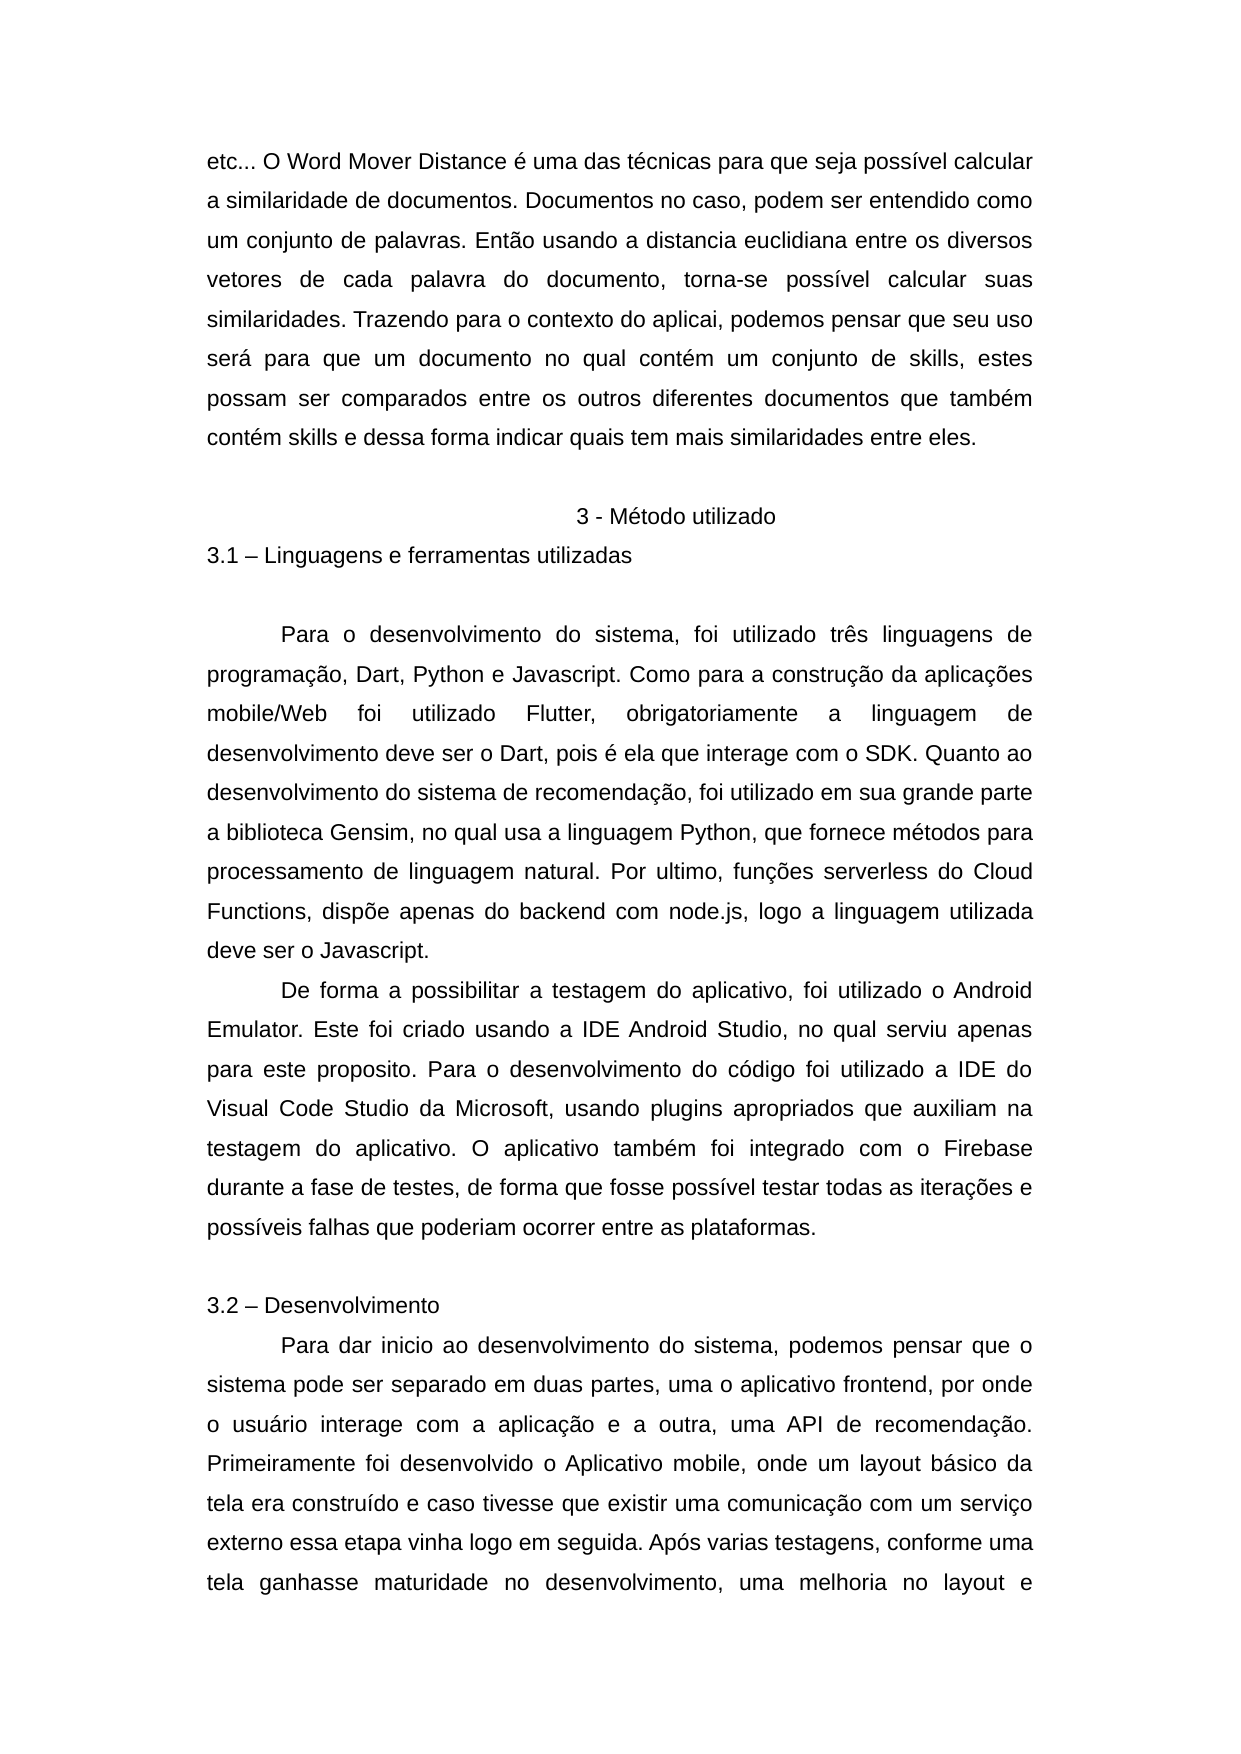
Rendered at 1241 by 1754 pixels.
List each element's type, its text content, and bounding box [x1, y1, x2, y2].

text Para o desenvolvimento do sistema, foi utilizado três linguagens de programação, Dart, Python e Javascript. Como para a construção da aplicações mobile/Web foi utilizado Flutter, obrigatoriamente a linguagem de desenvolvimento deve ser o Dart, pois é ela que interage com o SDK. Quanto ao desenvolvimento do sistema de recomendação, foi utilizado em sua grande parte a biblioteca Gensim, no qual usa a linguagem Python, que fornece métodos para processamento de linguagem natural. Por ultimo, funções serverless do Cloud Functions, dispõe apenas do backend com node.js, logo a linguagem utilizada deve ser o Javascript. [207, 621, 1033, 963]
text 3.1 – Linguagens e ferramentas utilizadas [207, 542, 1033, 569]
text etc... O Word Mover Distance é uma das técnicas para que seja possível calcular a similaridade de documentos. Documentos no caso, podem ser entendido como um conjunto de palavras. Então usando a distancia euclidiana entre os diversos vetores de cada palavra do documento, torna-se possível calcular suas similaridades. Trazendo para o contexto do aplicai, podemos pensar que seu uso será para que um documento no qual contém um conjunto de skills, estes possam ser comparados entre os outros diferentes documentos que também contém skills e dessa forma indicar quais tem mais similaridades entre eles. [207, 148, 1033, 450]
text 3 - Método utilizado [207, 503, 1033, 529]
text De forma a possibilitar a testagem do aplicativo, foi utilizado o Android Emulator. Este foi criado usando a IDE Android Studio, no qual serviu apenas para este proposito. Para o desenvolvimento do código foi utilizado a IDE do Visual Code Studio da Microsoft, usando plugins apropriados que auxiliam na testagem do aplicativo. O aplicativo também foi integrado com o Firebase durante a fase de testes, de forma que fosse possível testar todas as iterações e possíveis falhas que poderiam ocorrer entre as plataformas. [207, 977, 1033, 1240]
text 3.2 – Desenvolvimento [207, 1292, 1033, 1319]
text Para dar inicio ao desenvolvimento do sistema, podemos pensar que o sistema pode ser separado em duas partes, uma o aplicativo frontend, por onde o usuário interage com a aplicação e a outra, uma API de recomendação. Primeiramente foi desenvolvido o Aplicativo mobile, onde um layout básico da tela era construído e caso tivesse que existir uma comunicação com um serviço externo essa etapa vinha logo em seguida. Após varias testagens, conforme uma tela ganhasse maturidade no desenvolvimento, uma melhoria no layout e [207, 1332, 1033, 1595]
